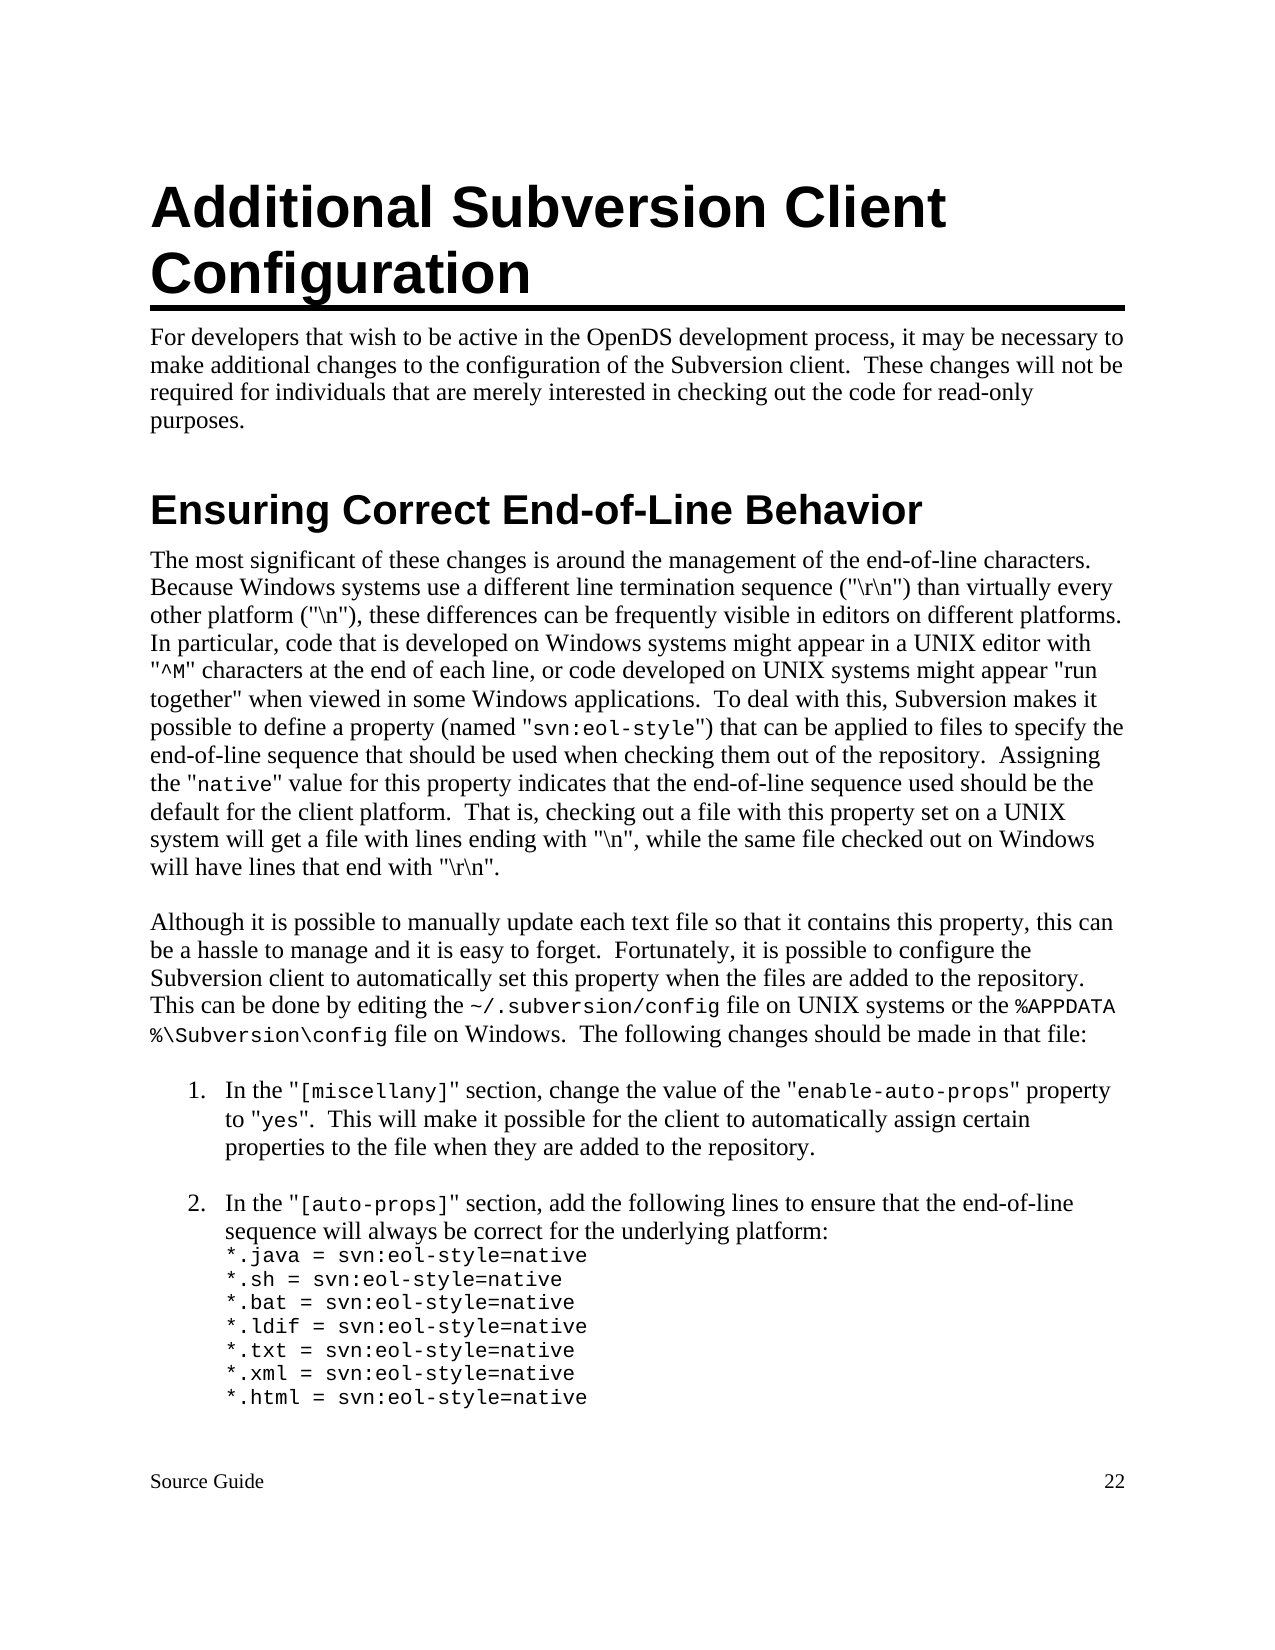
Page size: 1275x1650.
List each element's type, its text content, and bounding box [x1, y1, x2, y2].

text For developers that wish to be active in the OpenDS development process, it may be necessary to make additional changes to the configuration of the Subversion client. These changes will not be required for individuals that are merely interested in checking out the code for read-only purposes. [150, 323, 1125, 434]
text *.java = svn:eol-style=native [225, 1245, 1125, 1269]
subtitle Additional Subversion Client Configuration [150, 175, 1125, 305]
text The most significant of these changes is around the management of the end-of-line characters. Because Windows systems use a different line termination sequence ("\r\n") than virtually every other platform ("\n"), these differences can be frequently visible in editors on different platforms. In particular, code that is developed on Windows systems might appear in a UNIX editor with "^M" characters at the end of each line, or code developed on UNIX systems might appear "run together" when viewed in some Windows applications. To deal with this, Subversion makes it possible to define a property (named "svn:eol-style") that can be applied to files to specify the end-of-line sequence that should be used when checking them out of the repository. Assigning the "native" value for this property indicates that the end-of-line sequence used should be the default for the client platform. That is, checking out a file with this property set on a UNIX system will get a file with lines ending with "\n", while the same file checked out on Windows will have lines that end with "\r\n". [150, 546, 1125, 881]
text *.html = svn:eol-style=native [225, 1387, 1125, 1411]
list In the "[miscellany]" section, change the value of the "enable-auto-props" property to "yes". This will make it possible for the client to automatically assign certain properties to the file when they are added to the repository. [187, 1076, 1125, 1161]
text Although it is possible to manually update each text file so that it contains this property, this can be a hassle to manage and it is easy to forget. Fortunately, it is possible to configure the Subversion client to automatically set this property when the files are added to the repository. This can be done by editing the ~/.subversion/config file on UNIX systems or the %APPDATA%\Subversion\config file on Windows. The following changes should be made in that file: [150, 908, 1125, 1049]
text *.bat = svn:eol-style=native [225, 1292, 1125, 1316]
text *.txt = svn:eol-style=native [225, 1340, 1125, 1363]
text *.ldif = svn:eol-style=native [225, 1316, 1125, 1340]
list In the "[auto-props]" section, add the following lines to ensure that the end-of-line sequence will always be correct for the underlying platform: [187, 1189, 1125, 1245]
subtitle Ensuring Correct End-of-Line Behavior [150, 487, 1125, 533]
text *.xml = svn:eol-style=native [225, 1363, 1125, 1387]
text *.sh = svn:eol-style=native [225, 1269, 1125, 1292]
